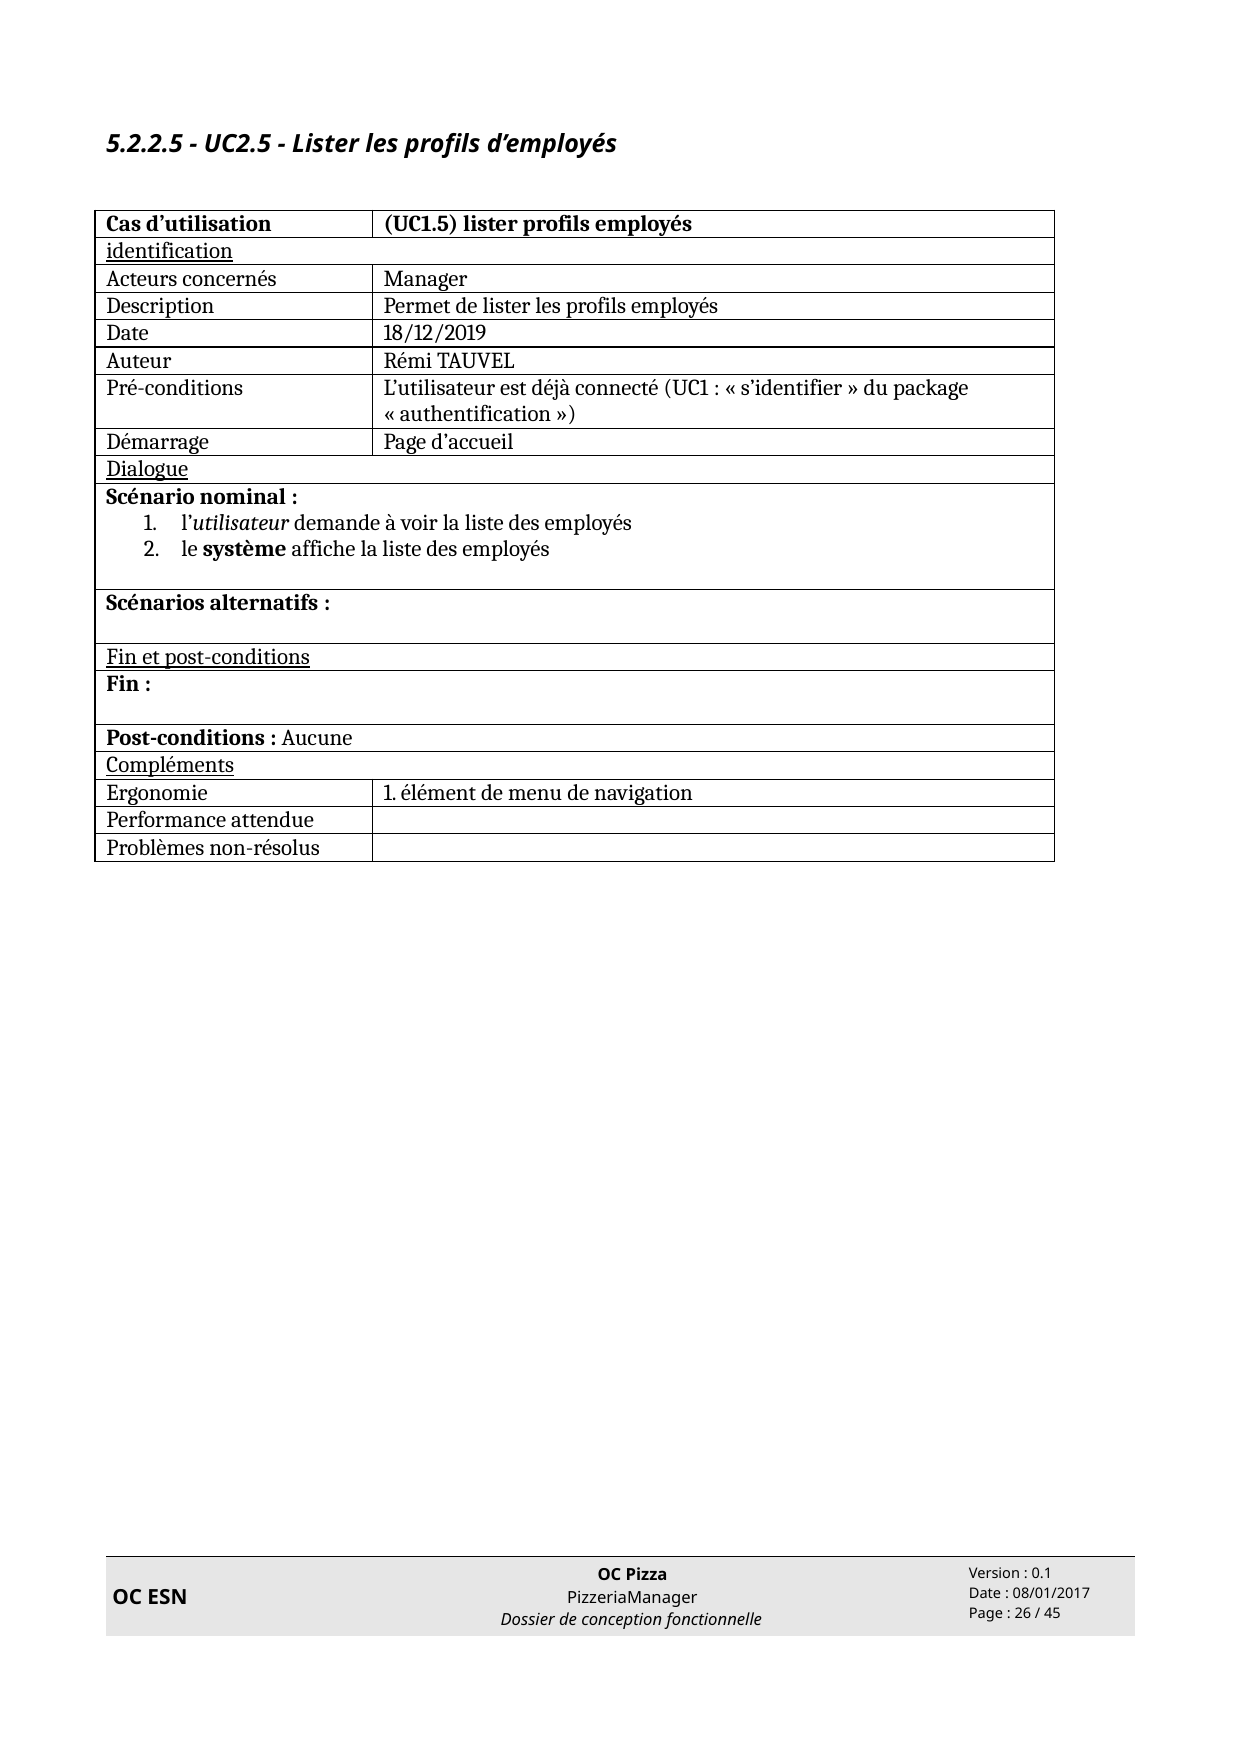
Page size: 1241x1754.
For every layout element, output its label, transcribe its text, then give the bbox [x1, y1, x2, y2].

table_cell Scénarios alternatifs : [96, 590, 1054, 643]
table_cell Fin et post-conditions [96, 644, 1054, 670]
table_cell Performance attendue [96, 807, 372, 833]
table_cell Acteurs concernés [96, 265, 372, 292]
table_cell 18/12/2019 [373, 320, 1054, 346]
table_header Cas d’utilisation [96, 211, 372, 237]
table_cell Date [96, 320, 372, 346]
table_cell Dialogue [96, 456, 1054, 482]
table_cell [373, 807, 1054, 833]
table_cell Post-conditions : Aucune [96, 725, 1054, 751]
table_cell Problèmes non-résolus [96, 834, 372, 861]
table_cell Rémi TAUVEL [373, 348, 1054, 374]
table_cell Compléments [96, 752, 1054, 778]
table_cell Ergonomie [96, 780, 372, 806]
table_cell Scénario nominal : l’utilisateur demande à voir la liste des employés le système affiche la liste des employés [96, 484, 1054, 589]
table_cell Auteur [96, 348, 372, 374]
table_header (UC1.5) lister profils employés [373, 211, 1054, 237]
table_cell Permet de lister les profils employés [373, 293, 1054, 319]
table_cell 1. élément de menu de navigation [373, 780, 1054, 806]
table_cell Fin : [96, 671, 1054, 724]
subtitle UC2.5 - Lister les profils d’employés [106, 125, 1134, 159]
table_cell Démarrage [96, 429, 372, 455]
table_cell Pré-conditions [96, 375, 372, 428]
table_cell [373, 834, 1054, 861]
table_cell identification [96, 238, 1054, 264]
table_cell Description [96, 293, 372, 319]
table_cell Manager [373, 265, 1054, 292]
table_cell L’utilisateur est déjà connecté (UC1 : « s’identifier » du package « authentification ») [373, 375, 1054, 428]
table_cell Page d’accueil [373, 429, 1054, 455]
